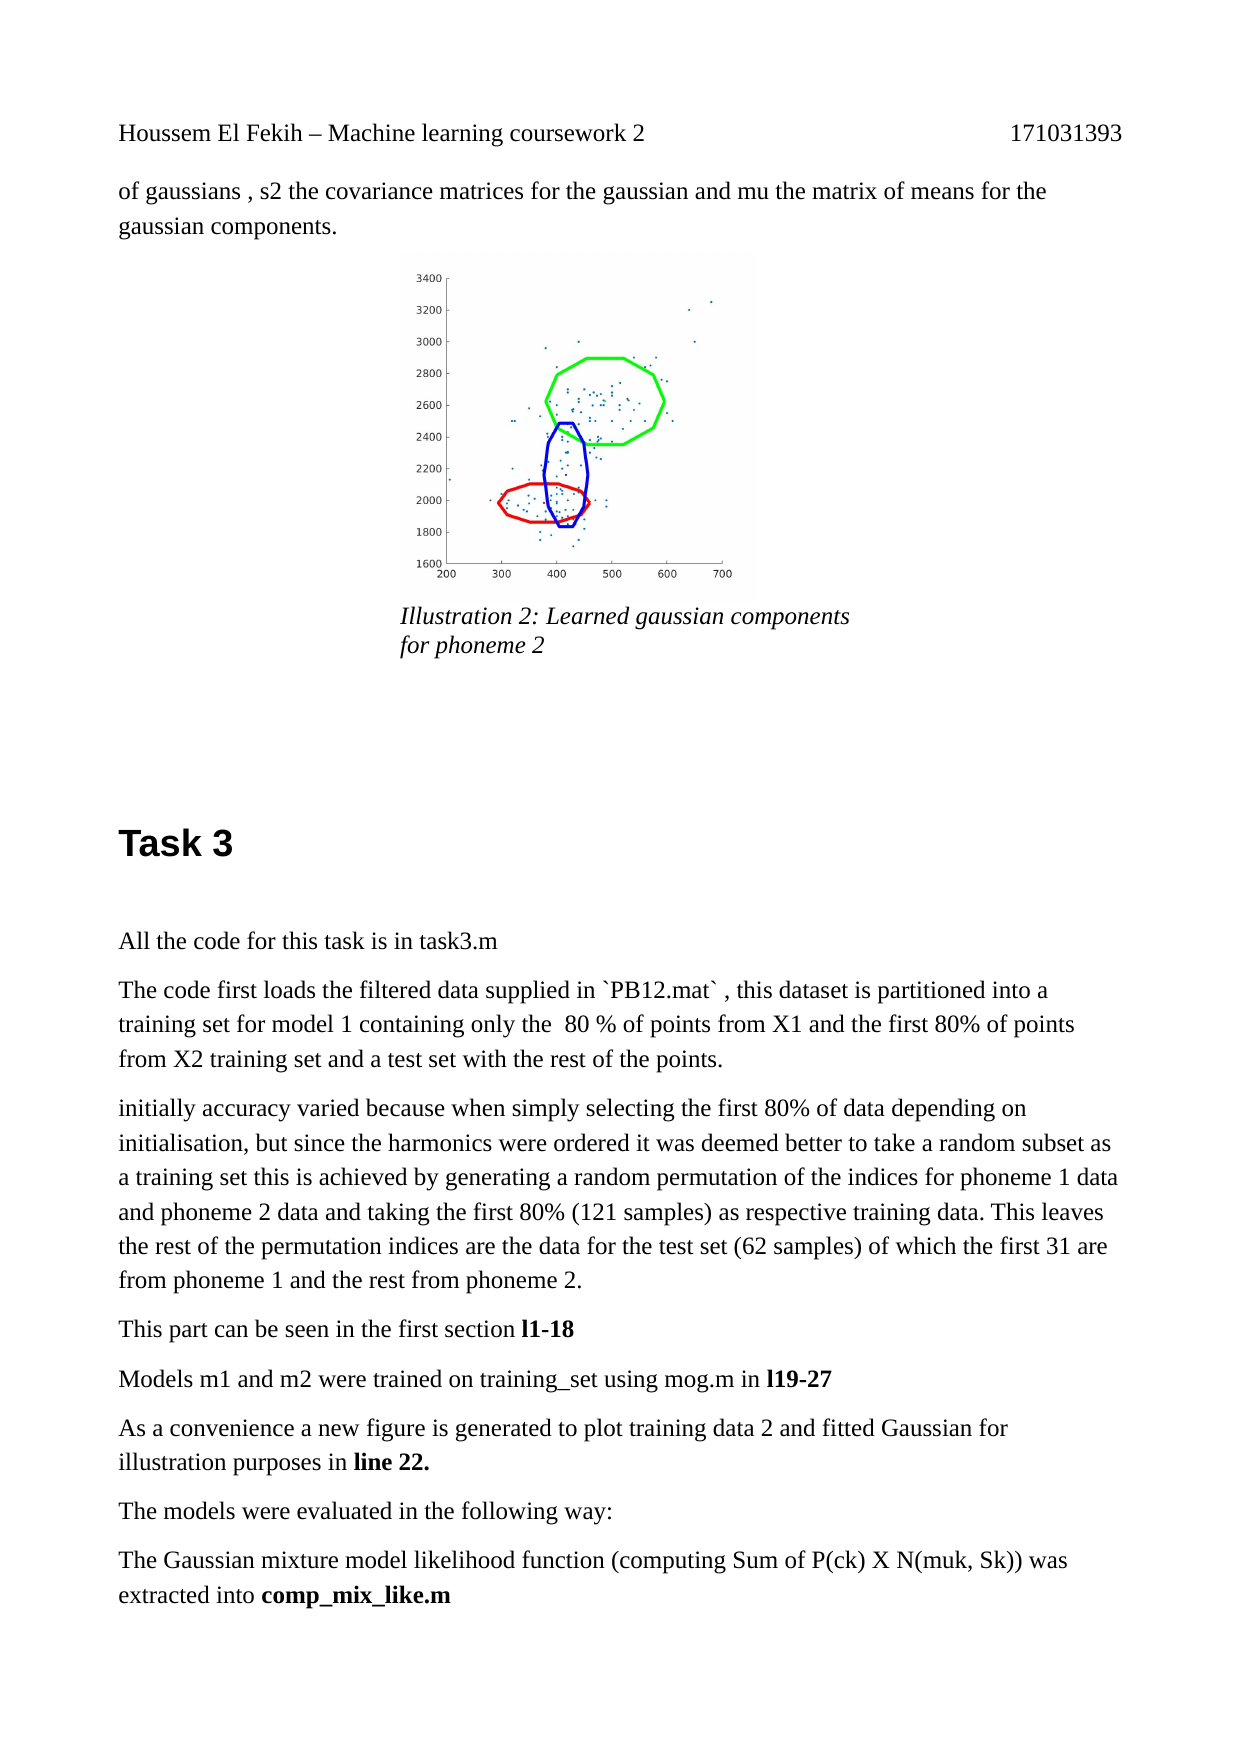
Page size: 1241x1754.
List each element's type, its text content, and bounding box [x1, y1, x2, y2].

text initially accuracy varied because when simply selecting the first 80% of data depending on initialisation, but since the harmonics were ordered it was deemed better to take a random subset as a training set this is achieved by generating a random permutation of the indices for phoneme 1 data and phoneme 2 data and taking the first 80% (121 samples) as respective training data. This leaves the rest of the permutation indices are the data for the test set (62 samples) of which the first 31 are from phoneme 1 and the rest from phoneme 2. [118, 1093, 1122, 1294]
text The models were evaluated in the following way: [118, 1496, 1122, 1525]
text All the code for this task is in task3.m [118, 926, 1122, 955]
text Illustration 2: Learned gaussian components for phoneme 2 [400, 252, 887, 659]
text The code first loads the filtered data supplied in `PB12.mat` , this dataset is partitioned into a training set for model 1 containing only the 80 % of points from X1 and the first 80% of points from X2 training set and a test set with the rest of the points. [118, 975, 1122, 1073]
text of gaussians , s2 the covariance matrices for the gaussian and mu the matrix of means for the gaussian components. [118, 176, 1122, 239]
text This part can be seen in the first section l1-18 [118, 1314, 1122, 1343]
text As a convenience a new figure is generated to plot training data 2 and fitted Gaussian for illustration purposes in line 22. [118, 1413, 1122, 1476]
text Models m1 and m2 were trained on training_set using mog.m in l19-27 [118, 1364, 1122, 1392]
subtitle Task 3 [118, 821, 1122, 864]
picture [400, 252, 756, 602]
text The Gaussian mixture model likelihood function (computing Sum of P(ck) X N(muk, Sk)) was extracted into comp_mix_like.m [118, 1545, 1122, 1608]
